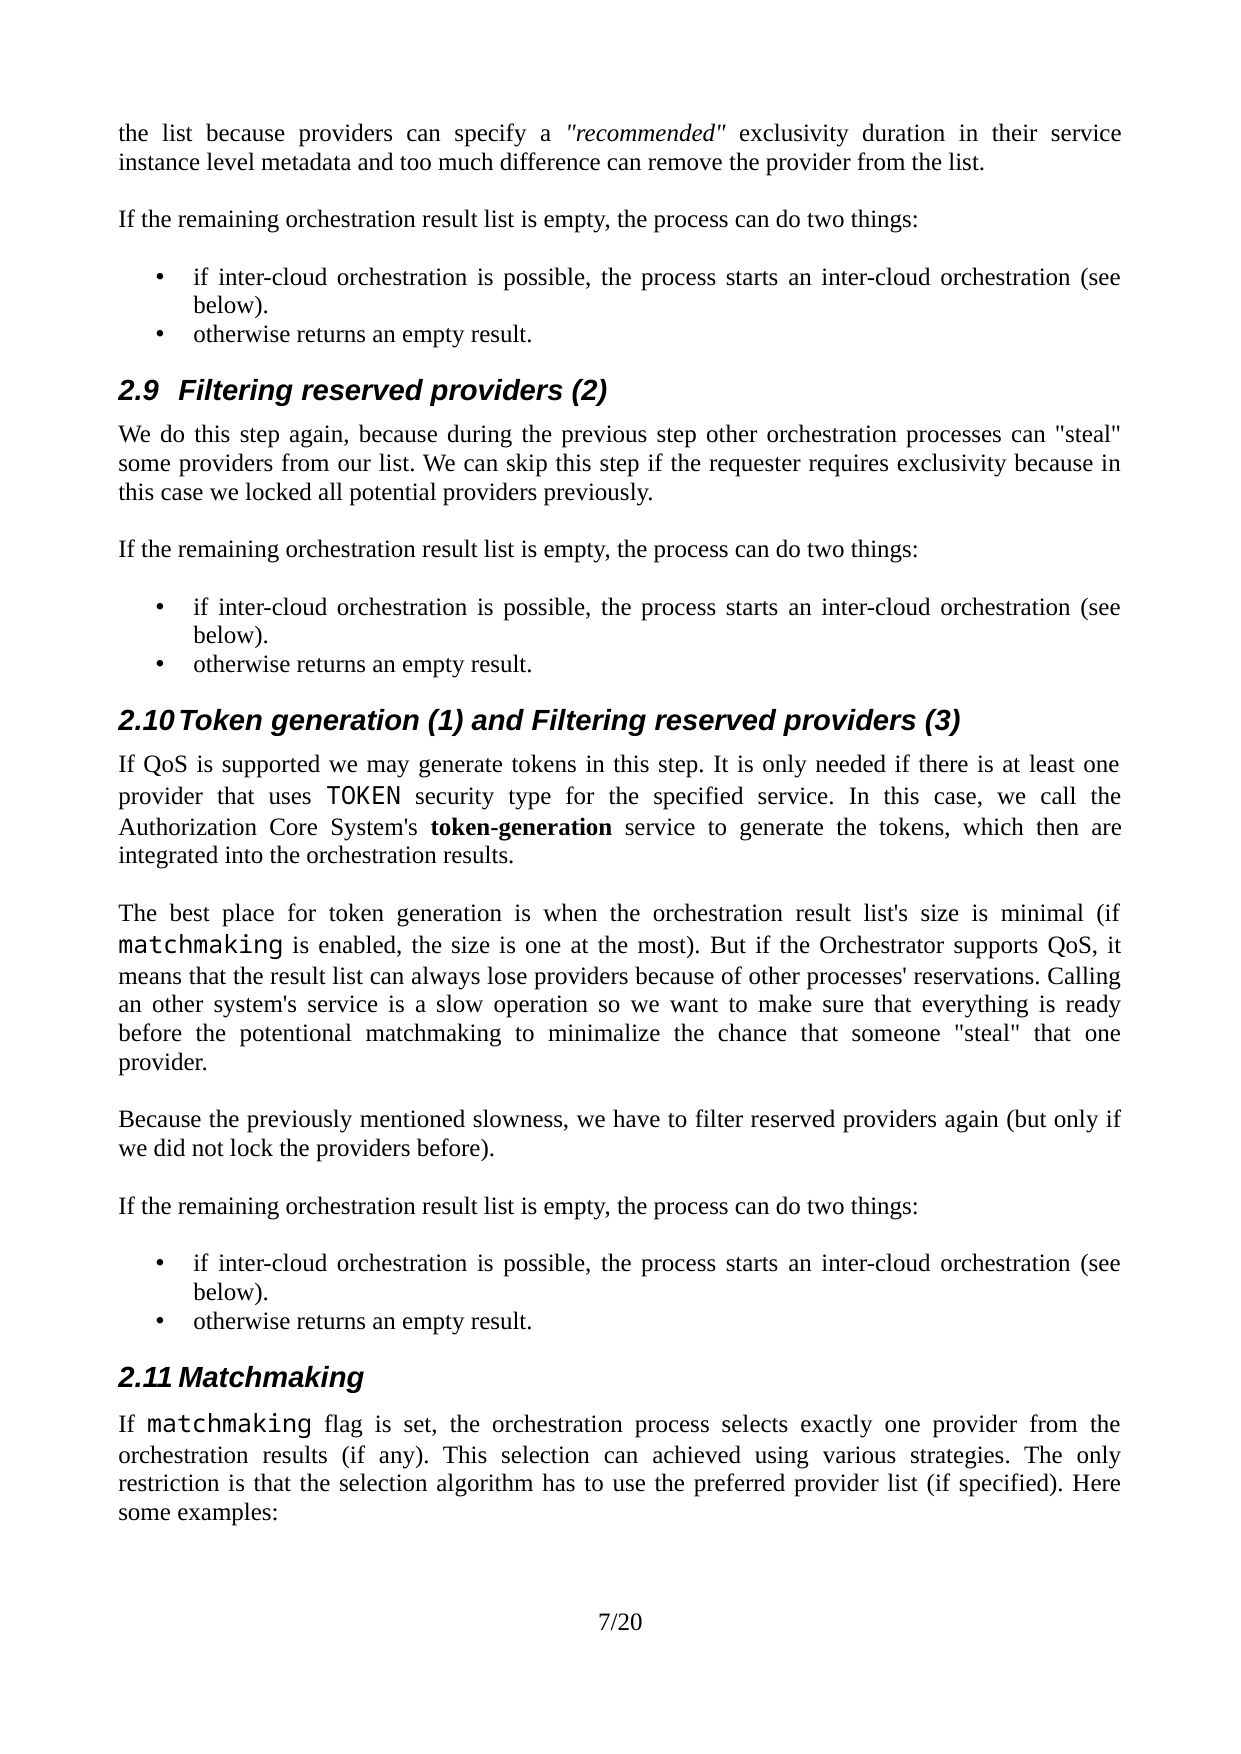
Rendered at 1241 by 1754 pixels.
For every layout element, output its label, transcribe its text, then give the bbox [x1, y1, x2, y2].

text We do this step again, because during the previous step other orchestration processes can "steal" some providers from our list. We can skip this step if the requester requires exclusivity because in this case we locked all potential providers previously. [118, 419, 1122, 505]
text Because the previously mentioned slowness, we have to filter reserved providers again (but only if we did not lock the providers before). [118, 1104, 1122, 1162]
text If matchmaking flag is set, the orchestration process selects exactly one provider from the orchestration results (if any). This selection can achieved using various strategies. The only restriction is that the selection algorithm has to use the preferred provider list (if specified). Here some examples: [118, 1406, 1122, 1526]
text If the remaining orchestration result list is empty, the process can do two things: [118, 534, 1122, 563]
text the list because providers can specify a "recommended" exclusivity duration in their service instance level metadata and too much difference can remove the provider from the list. [118, 118, 1122, 176]
list if inter-cloud orchestration is possible, the process starts an inter-cloud orchestration (see below). [156, 262, 1122, 319]
list if inter-cloud orchestration is possible, the process starts an inter-cloud orchestration (see below). [156, 592, 1122, 649]
subtitle Token generation (1) and Filtering reserved providers (3) [118, 703, 1122, 736]
subtitle Filtering reserved providers (2) [118, 373, 1122, 407]
text If the remaining orchestration result list is empty, the process can do two things: [118, 204, 1122, 233]
list if inter-cloud orchestration is possible, the process starts an inter-cloud orchestration (see below). [156, 1248, 1122, 1306]
text The best place for token generation is when the orchestration result list's size is minimal (if matchmaking is enabled, the size is one at the most). But if the Orchestrator supports QoS, it means that the result list can always lose providers because of other processes' reservations. Calling an other system's service is a slow operation so we want to make sure that everything is ready before the potentional matchmaking to minimalize the chance that someone "steal" that one provider. [118, 898, 1122, 1076]
text If QoS is supported we may generate tokens in this step. It is only needed if there is at least one provider that uses TOKEN security type for the specified service. In this case, we call the Authorization Core System's token-generation service to generate the tokens, which then are integrated into the orchestration results. [118, 749, 1122, 869]
list otherwise returns an empty result. [156, 649, 1122, 678]
subtitle Matchmaking [118, 1359, 1122, 1393]
list otherwise returns an empty result. [156, 1306, 1122, 1334]
text If the remaining orchestration result list is empty, the process can do two things: [118, 1191, 1122, 1219]
list otherwise returns an empty result. [156, 319, 1122, 348]
